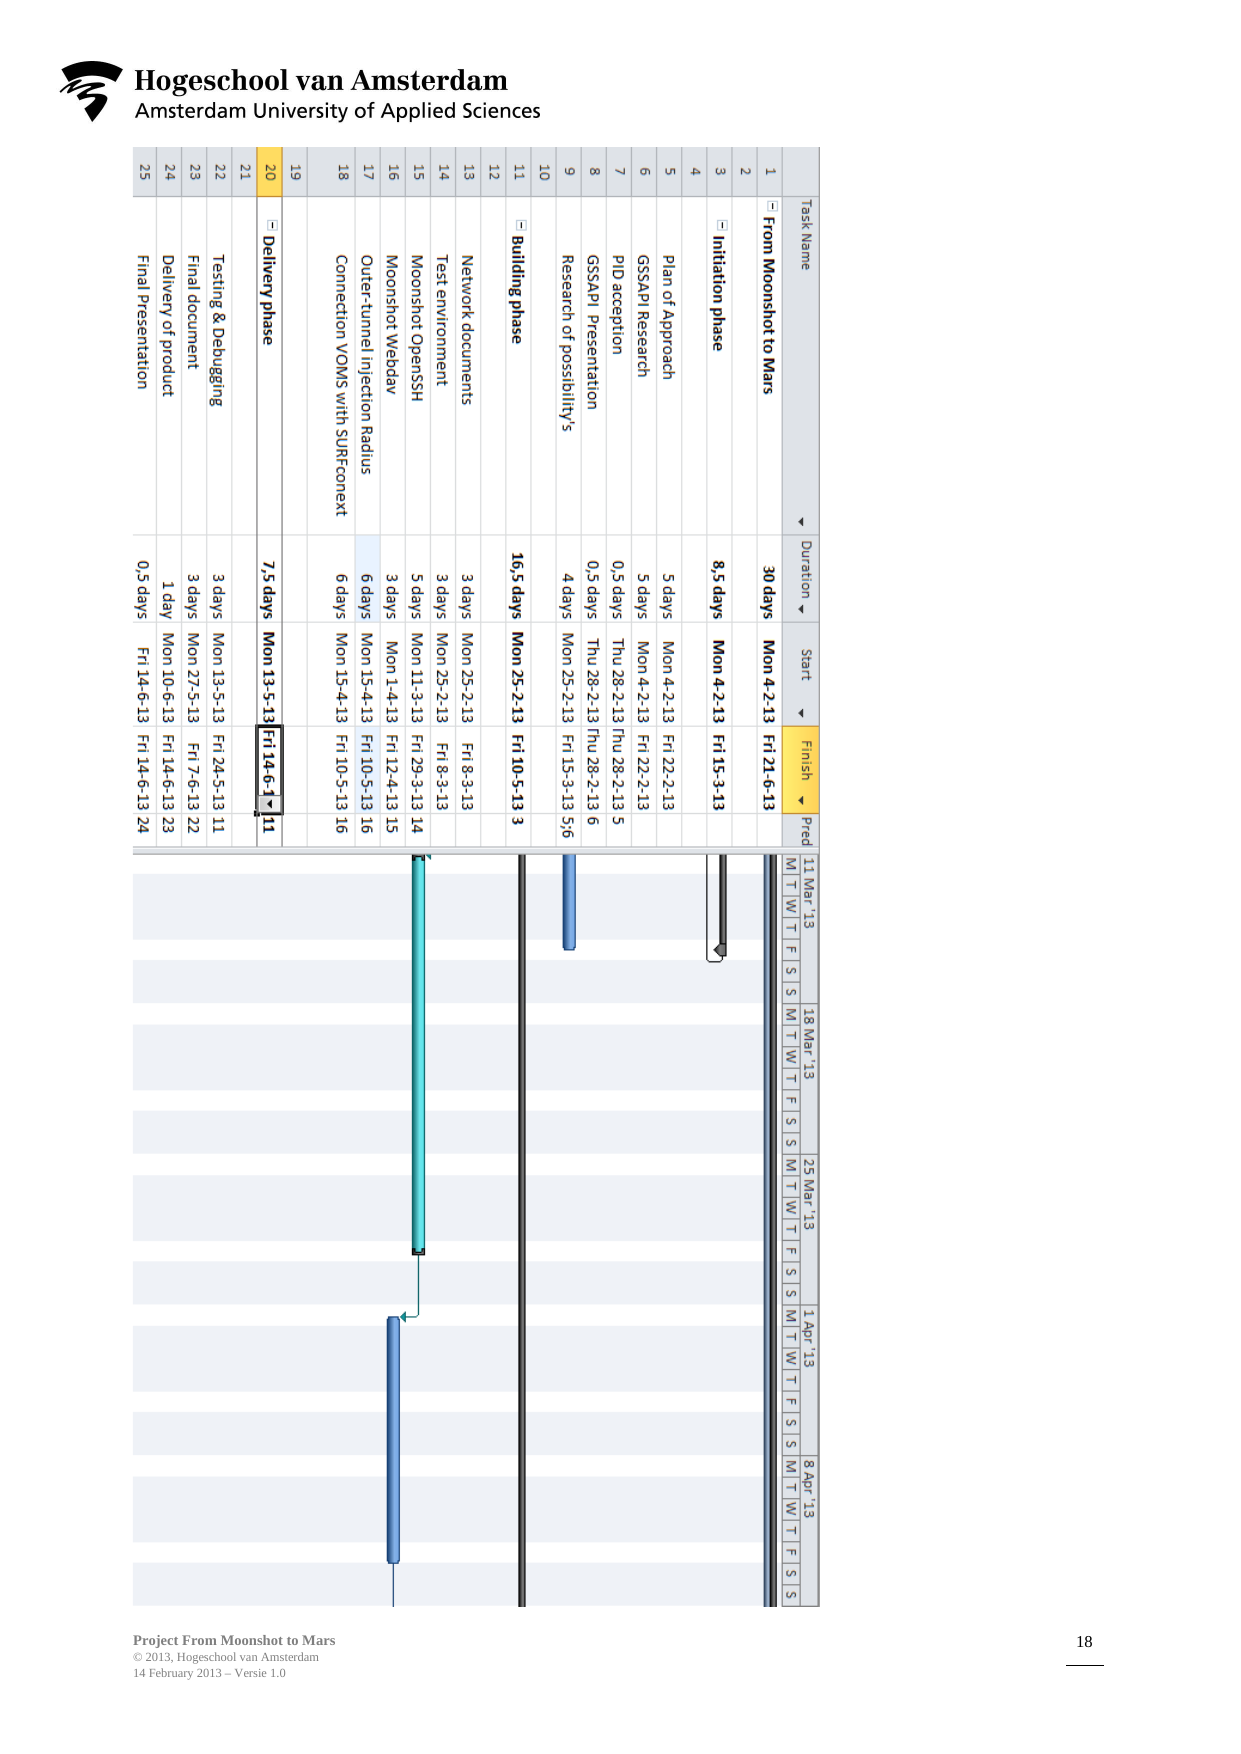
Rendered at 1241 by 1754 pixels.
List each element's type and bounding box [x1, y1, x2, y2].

picture [0, 0, 622, 123]
picture [132, 147, 820, 1607]
